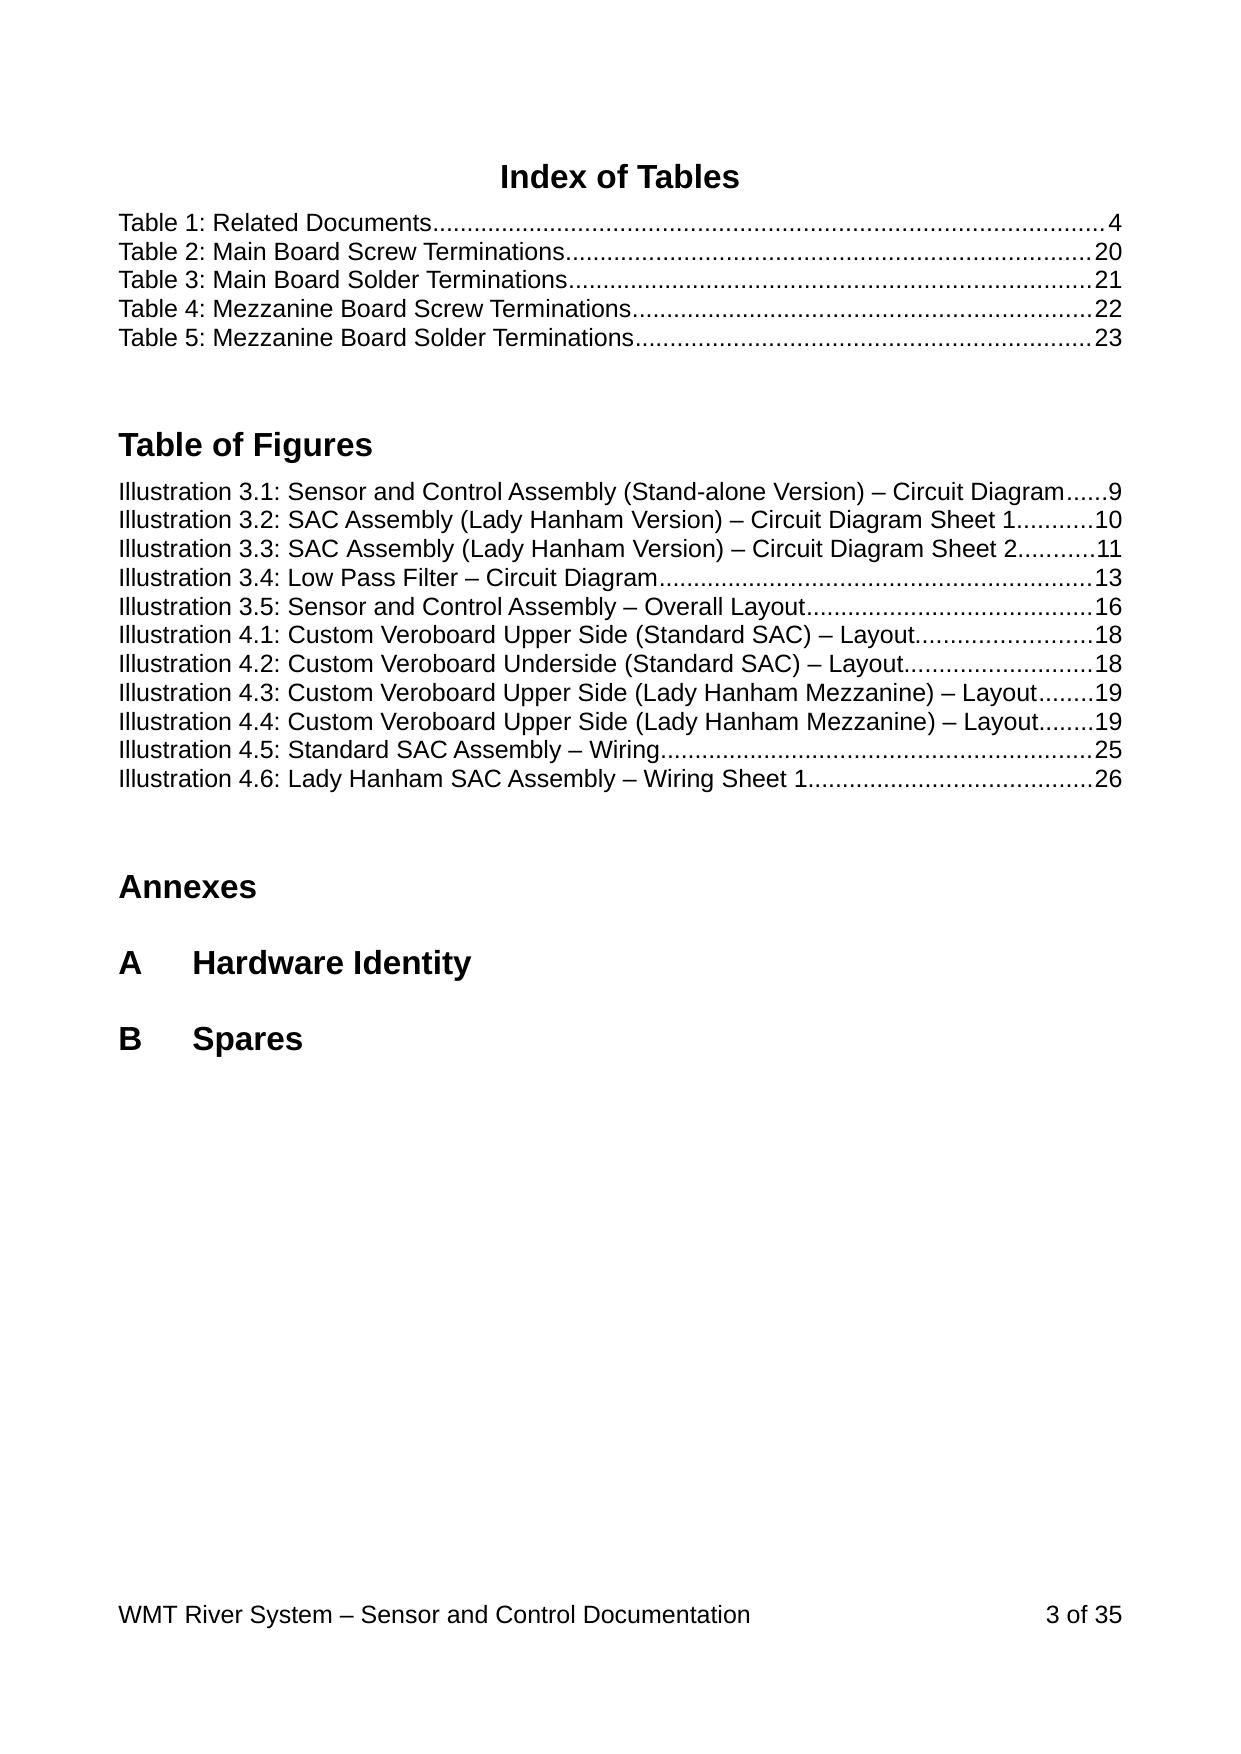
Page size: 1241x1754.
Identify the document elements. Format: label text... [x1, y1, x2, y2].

text Illustration 3.3: SAC Assembly (Lady Hanham Version) – Circuit Diagram Sheet 2 11 [118, 534, 1122, 563]
text Table 4: Mezzanine Board Screw Terminations 22 [118, 294, 1122, 323]
text Illustration 4.2: Custom Veroboard Underside (Standard SAC) – Layout 18 [118, 649, 1122, 678]
subtitle B Spares [118, 1019, 1122, 1057]
text Illustration 3.1: Sensor and Control Assembly (Stand-alone Version) – Circuit Diagram 9 [118, 476, 1122, 505]
text Illustration 4.3: Custom Veroboard Upper Side (Lady Hanham Mezzanine) – Layout 19 [118, 678, 1122, 706]
text Illustration 4.6: Lady Hanham SAC Assembly – Wiring Sheet 1 26 [118, 764, 1122, 793]
text Illustration 4.4: Custom Veroboard Upper Side (Lady Hanham Mezzanine) – Layout 19 [118, 706, 1122, 735]
text Table 5: Mezzanine Board Solder Terminations 23 [118, 323, 1122, 351]
text Illustration 3.5: Sensor and Control Assembly – Overall Layout 16 [118, 591, 1122, 620]
text Illustration 3.2: SAC Assembly (Lady Hanham Version) – Circuit Diagram Sheet 1 10 [118, 505, 1122, 534]
subtitle Index of Tables [118, 157, 1122, 195]
text Illustration 3.4: Low Pass Filter – Circuit Diagram 13 [118, 563, 1122, 591]
subtitle Annexes [118, 867, 1122, 905]
text Illustration 4.5: Standard SAC Assembly – Wiring 25 [118, 735, 1122, 764]
text Illustration 4.1: Custom Veroboard Upper Side (Standard SAC) – Layout 18 [118, 620, 1122, 649]
subtitle A Hardware Identity [118, 943, 1122, 981]
text Table 1: Related Documents 4 [118, 208, 1122, 236]
text Table 3: Main Board Solder Terminations 21 [118, 265, 1122, 294]
text Table 2: Main Board Screw Terminations 20 [118, 236, 1122, 265]
subtitle Table of Figures [118, 426, 1122, 464]
